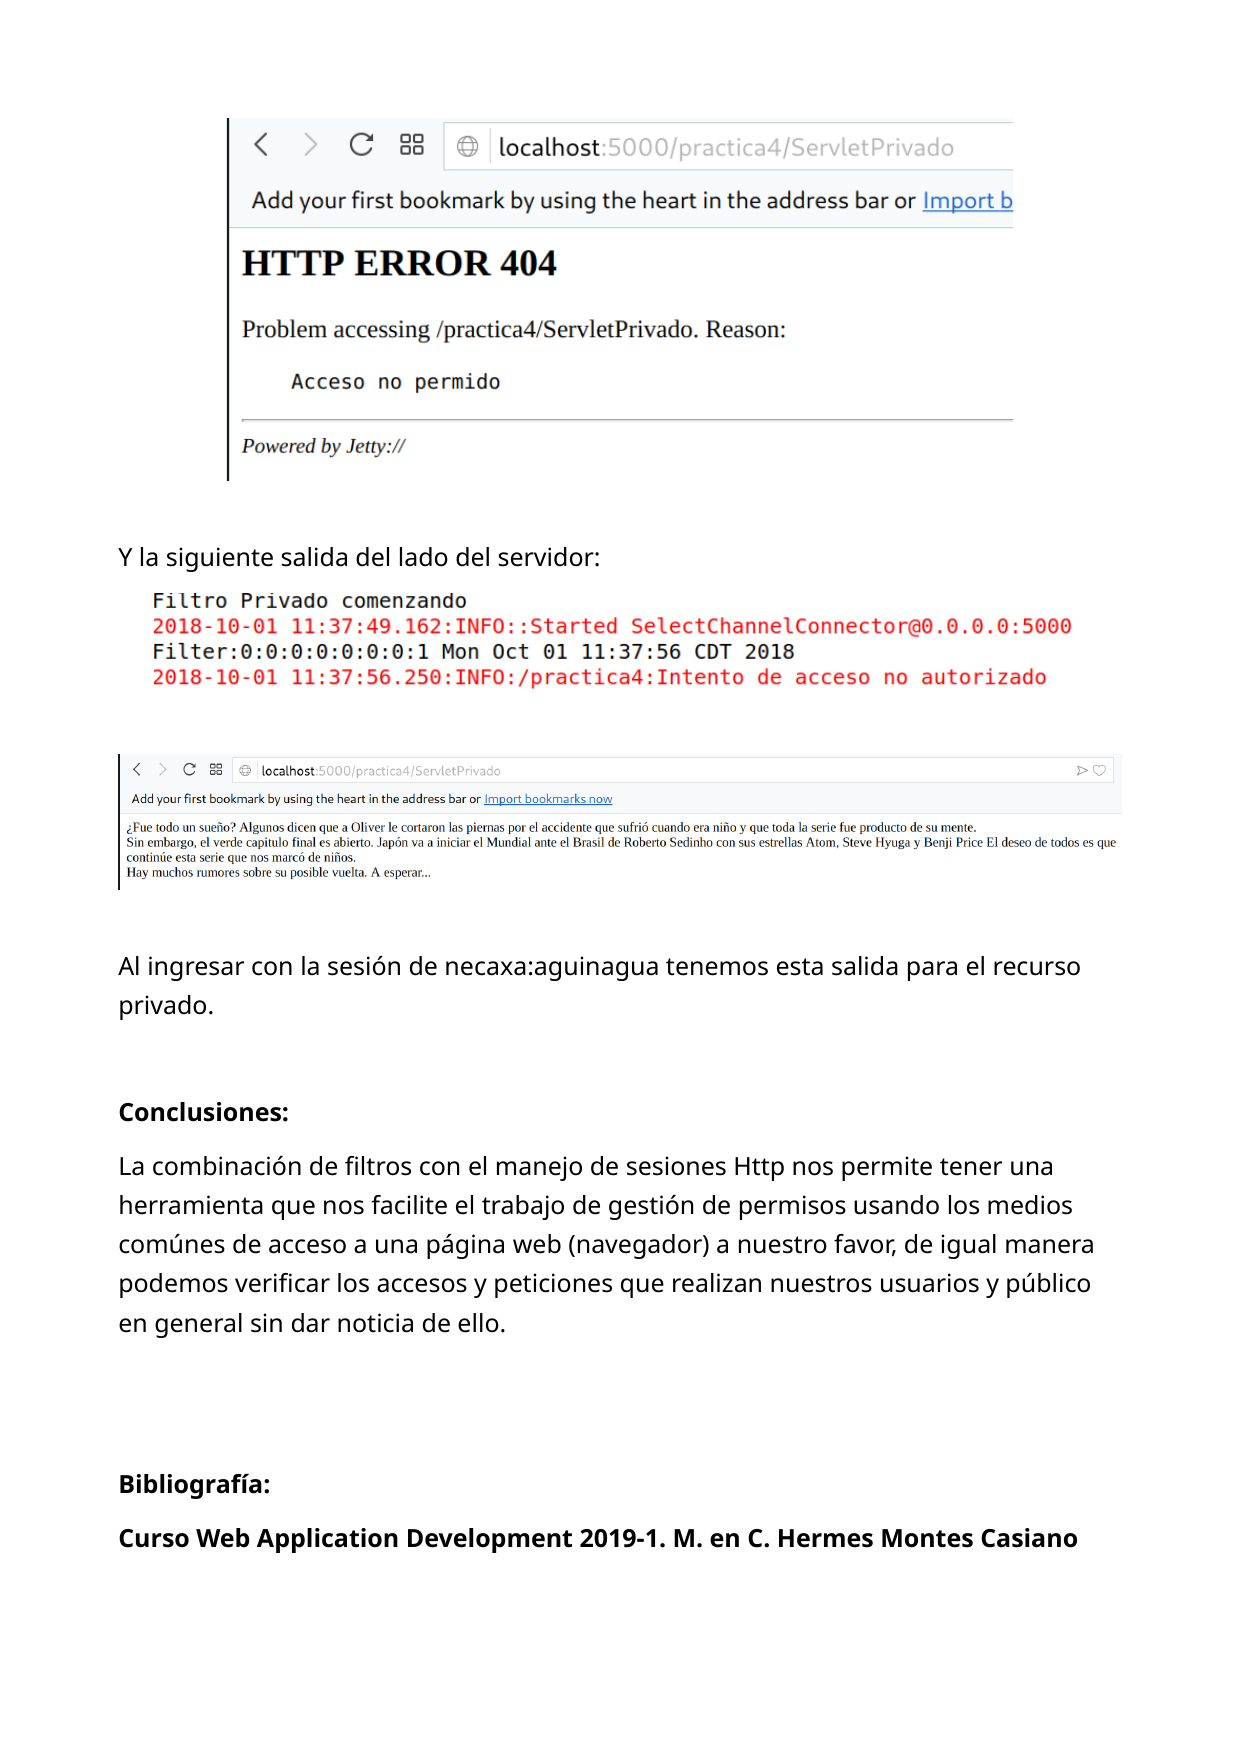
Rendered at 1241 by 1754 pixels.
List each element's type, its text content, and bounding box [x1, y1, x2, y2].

picture [118, 754, 1123, 890]
text Curso Web Application Development 2019-1. M. en C. Hermes Montes Casiano [118, 1520, 1122, 1554]
text La combinación de filtros con el manejo de sesiones Http nos permite tener una herramienta que nos facilite el trabajo de gestión de permisos usando los medios comúnes de acceso a una página web (navegador) a nuestro favor, de igual manera podemos verificar los accesos y peticiones que realizan nuestros usuarios y público en general sin dar noticia de ello. [118, 1148, 1122, 1339]
text Bibliografía: [118, 1466, 1122, 1501]
text Y la siguiente salida del lado del servidor: [118, 540, 1122, 574]
picture [153, 593, 1087, 696]
text Conclusiones: [118, 1095, 1122, 1129]
text Al ingresar con la sesión de necaxa:aguinagua tenemos esta salida para el recurso privado. [118, 948, 1122, 1021]
picture [226, 118, 1014, 481]
